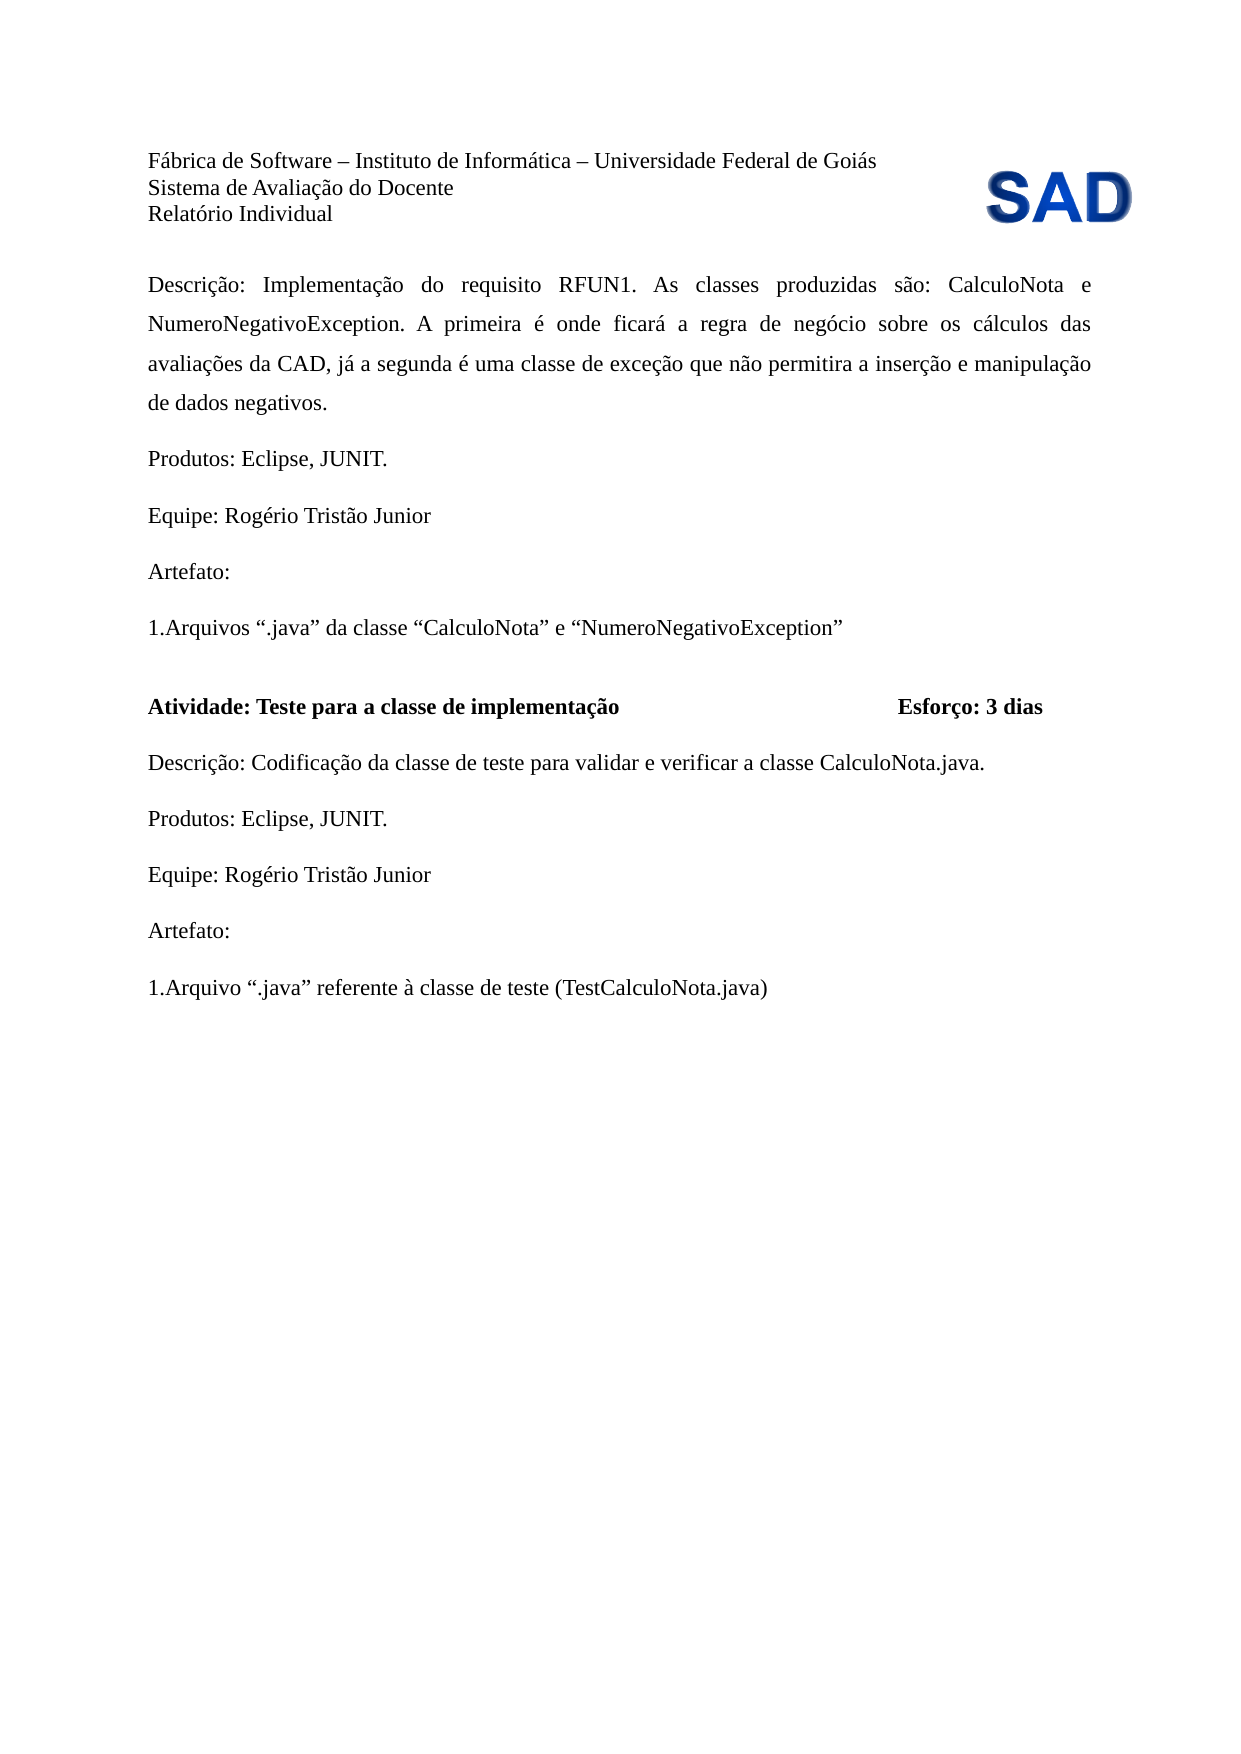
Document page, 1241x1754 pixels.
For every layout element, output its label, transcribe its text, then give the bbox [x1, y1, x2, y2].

text Descrição: Codificação da classe de teste para validar e verificar a classe CalculoNota.java. [148, 749, 1093, 775]
text Artefato: [148, 558, 1093, 584]
text Descrição: Implementação do requisito RFUN1. As classes produzidas são: CalculoNota e NumeroNegativoException. A primeira é onde ficará a regra de negócio sobre os cálculos das avaliações da CAD, já a segunda é uma classe de exceção que não permitira a inserção e manipulação de dados negativos. [148, 271, 1093, 416]
list Arquivos “.java” da classe “CalculoNota” e “NumeroNegativoException” [148, 614, 1093, 640]
text Produtos: Eclipse, JUNIT. [148, 446, 1093, 472]
text Produtos: Eclipse, JUNIT. [148, 805, 1093, 832]
text Atividade: Teste para a classe de implementação Esforço: 3 dias [148, 693, 1093, 719]
list Arquivo “.java” referente à classe de teste (TestCalculoNota.java) [148, 974, 1093, 1000]
text Artefato: [148, 917, 1093, 944]
text Equipe: Rogério Tristão Junior [148, 861, 1093, 888]
text Equipe: Rogério Tristão Junior [148, 502, 1093, 528]
